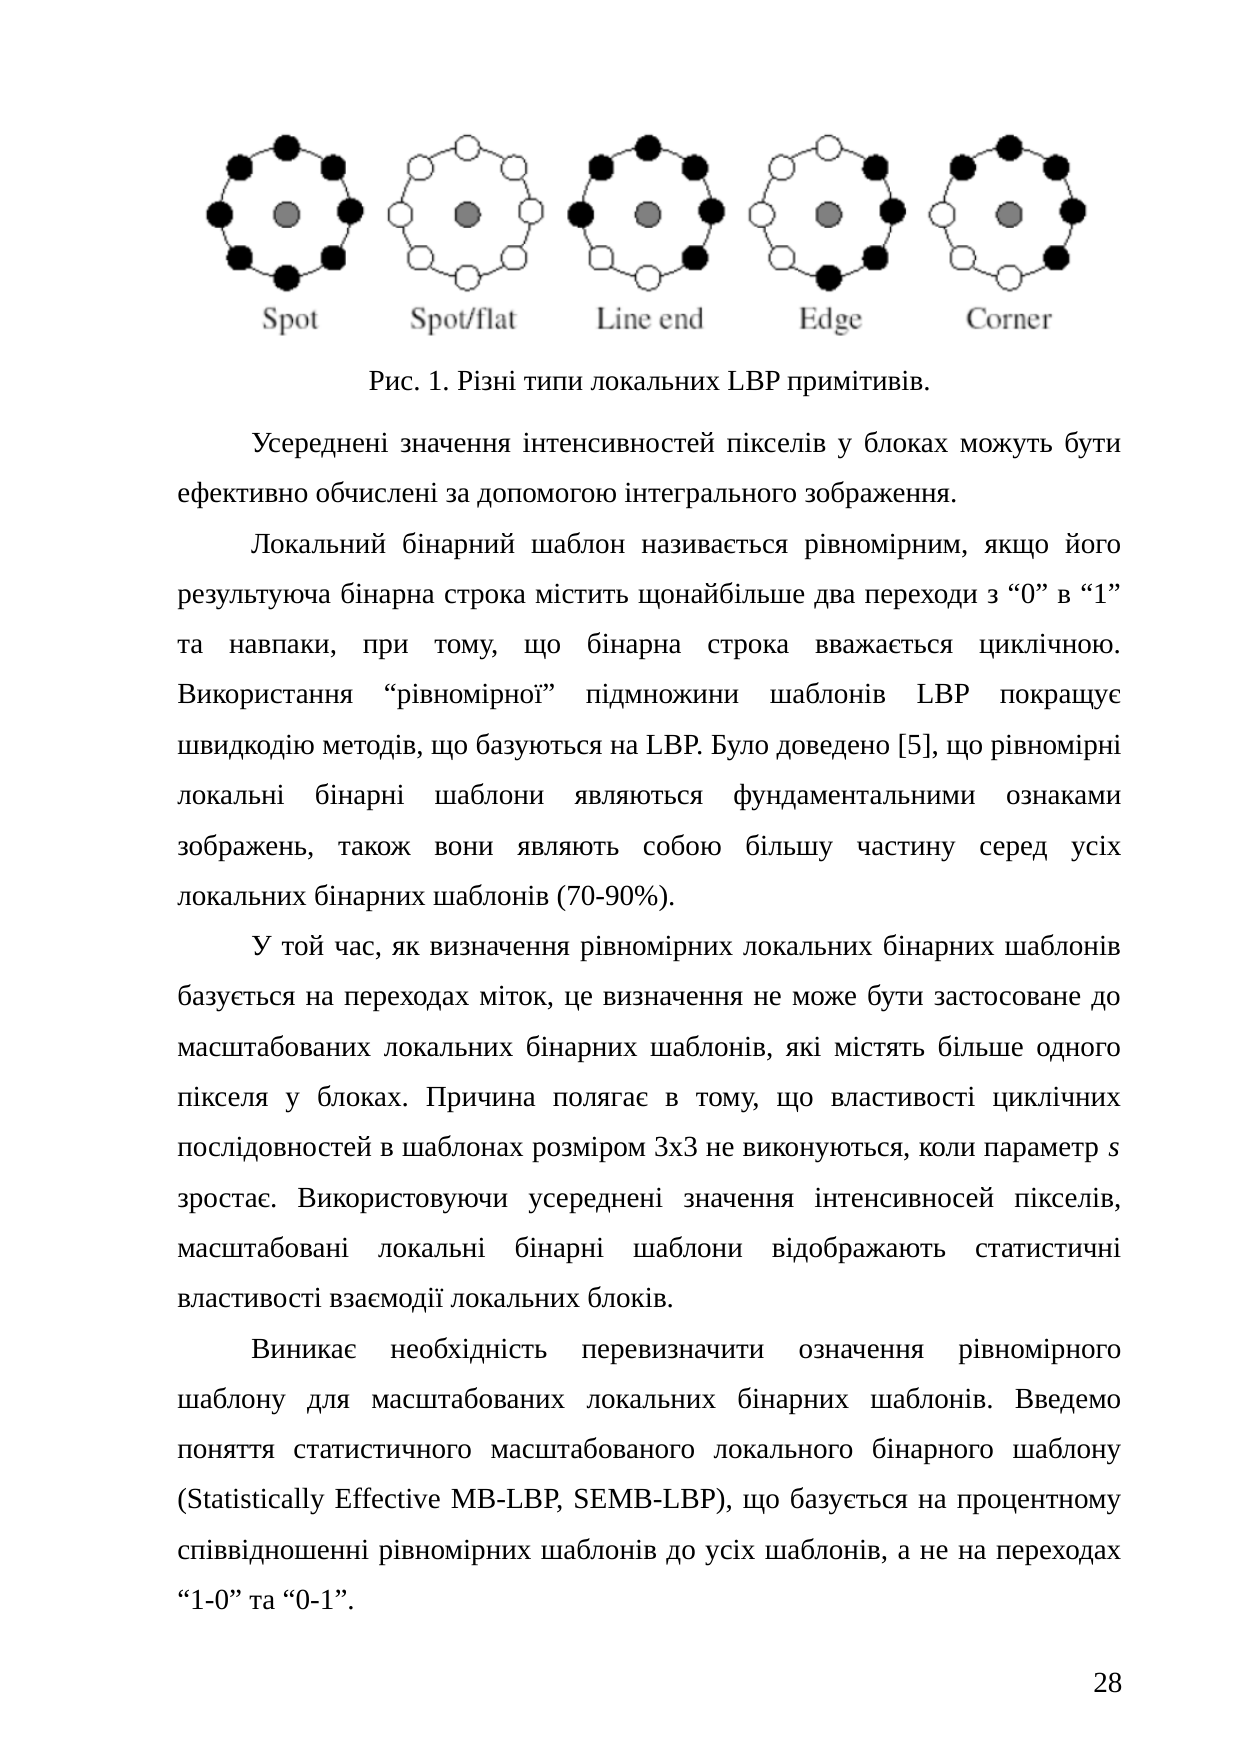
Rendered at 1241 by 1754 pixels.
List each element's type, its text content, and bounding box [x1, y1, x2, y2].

text У той час, як визначення рівномірних локальних бінарних шаблонів базується на переходах міток, це визначення не може бути застосоване до масштабованих локальних бінарних шаблонів, які містять більше одного пікселя у блоках. Причина полягає в тому, що властивості циклічних послідовностей в шаблонах розміром 3х3 не виконуються, коли параметр s зростає. Використовуючи усереднені значення інтенсивносей пікселів, масштабовані локальні бінарні шаблони відображають статистичні властивості взаємодії локальних блоків. [177, 928, 1122, 1314]
text Локальний бінарний шаблон називається рівномірним, якщо його результуюча бінарна строка містить щонайбільше два переходи з “0” в “1” та навпаки, при тому, що бінарна строка вважається циклічною. Використання “рівномірної” підмножини шаблонів LBP покращує швидкодію методів, що базуються на LBP. Було доведено [5], що рівномірні локальні бінарні шаблони являються фундаментальними ознаками зображень, також вони являють собою більшу частину серед усіх локальних бінарних шаблонів (70-90%). [177, 526, 1122, 911]
text Виникає необхідність перевизначити означення рівномірного шаблону для масштабованих локальних бінарних шаблонів. Введемо поняття статистичного масштабованого локального бінарного шаблону (Statistically Effective MB-LBP, SEMB-LBP), що базується на процентному співвідношенні рівномірних шаблонів до усіх шаблонів, а не на переходах “1-0” та “0-1”. [177, 1331, 1122, 1616]
text Рис. 1. Різні типи локальних LBP примітивів. [177, 363, 1122, 396]
picture [177, 118, 1123, 346]
text Усереднені значення інтенсивностей пікселів у блоках можуть бути ефективно обчислені за допомогою інтегрального зображення. [177, 425, 1122, 509]
